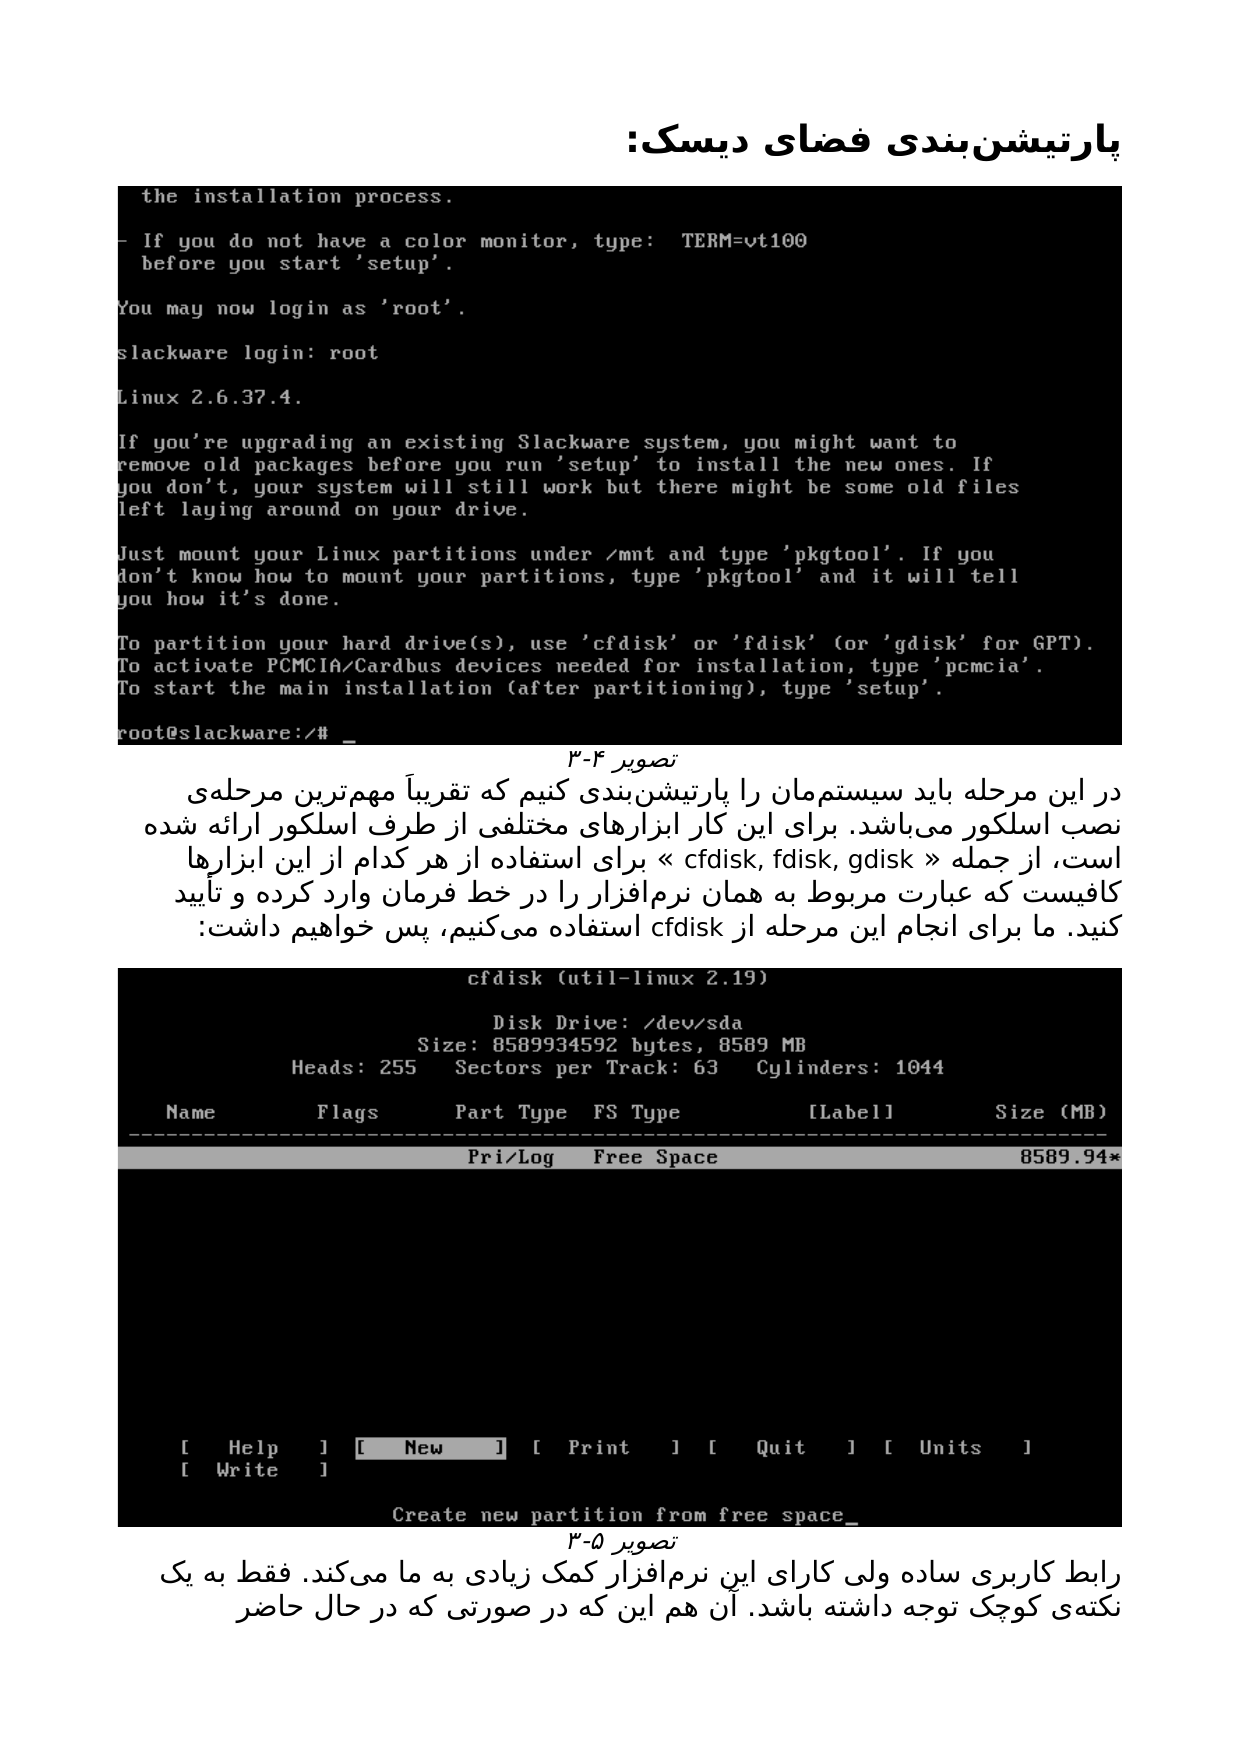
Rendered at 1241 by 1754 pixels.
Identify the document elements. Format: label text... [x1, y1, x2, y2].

picture [117, 968, 1122, 1527]
text رابط کاربری ساده ولی کارای این نرم‌افزار کمک زیادی به ما می‌کند‌. فقط به یک نکته‌ی کوچک توجه داشته باشد‌. آن هم این که در صورتی که در حال حاضر سیستم‌عامل دیگری نیز بر روی سیستم‌تان نصب است مانند ویندوز‌ و یا لینوکس‌، شما درایو‌های مربوط به آن‌ها را نیز در این‌جا مشاهده می‌کنید‌. برای این که بتوانید اسلکور را در کنار دیگر سیستم‌عامل‌ها نصب کنید‌، نیاز به انجام کار خاصی نیست‌، جز این که به هیچ وجه کاری با درایو اصلی آن سیستم‌عامل نداشته باشید‌! برای مثال اگر ویندوز‌تان طبق معمول در درایو C نصب است‌، توجه کنید که حتی Boot Flag مربوط به این درایو که در ادامه بیشتر در مورد آن توضیح می‌دهم را تغییر ندهید و یا با cfdisk دوباره نویسی نکنید‌. تنها کار مورد نیاز ما در این مرحله این است که درایو‌های مربوط به اسلکور را روی هاردمان بنویسیم‌. پس اول از همه باید یک درایو Swap بسازیم‌ ( این درایو در مواقع لزوم‌، به عنوان حافظه‌ی Ram سیستم مورد استفاده قرار می‌گیرد‌، و معمولاً بهتر است که اندازه‌ی آن دو برابر Ram اصلی سیستم‌ باشد‌‌. ) برای این کار روی New یک بار انتر می‌کنیم و با تصویر زیر روبرو می‌شویم‌: [118, 1556, 1122, 1623]
text تصویر ۴-۳ [118, 745, 1122, 774]
subtitle پارتیشن‌بندی فضای دیسک‌: [118, 118, 1122, 162]
picture [117, 186, 1122, 745]
text [118, 174, 1122, 186]
text تصویر ۵-۳ [118, 1527, 1122, 1556]
text در این مرحله باید سیستم‌مان را پارتیشن‌بندی کنیم که تقریباً مهم‌ترین مرحله‌ی نصب اسلکور می‌باشد‌. برای این کار ابزار‌های مختلفی از طرف اسلکور ارائه شده است‌‌، از جمله « cfdisk, fdisk, gdisk » برای استفاده از هر کدام از این ابزار‌ها کافیست که عبارت مربوط به همان نرم‌افزار را در خط فرمان وارد کرده و تأیید کنید‌. ما برای انجام این مرحله از cfdisk استفاده می‌کنیم‌، پس خواهیم داشت: [118, 774, 1122, 943]
